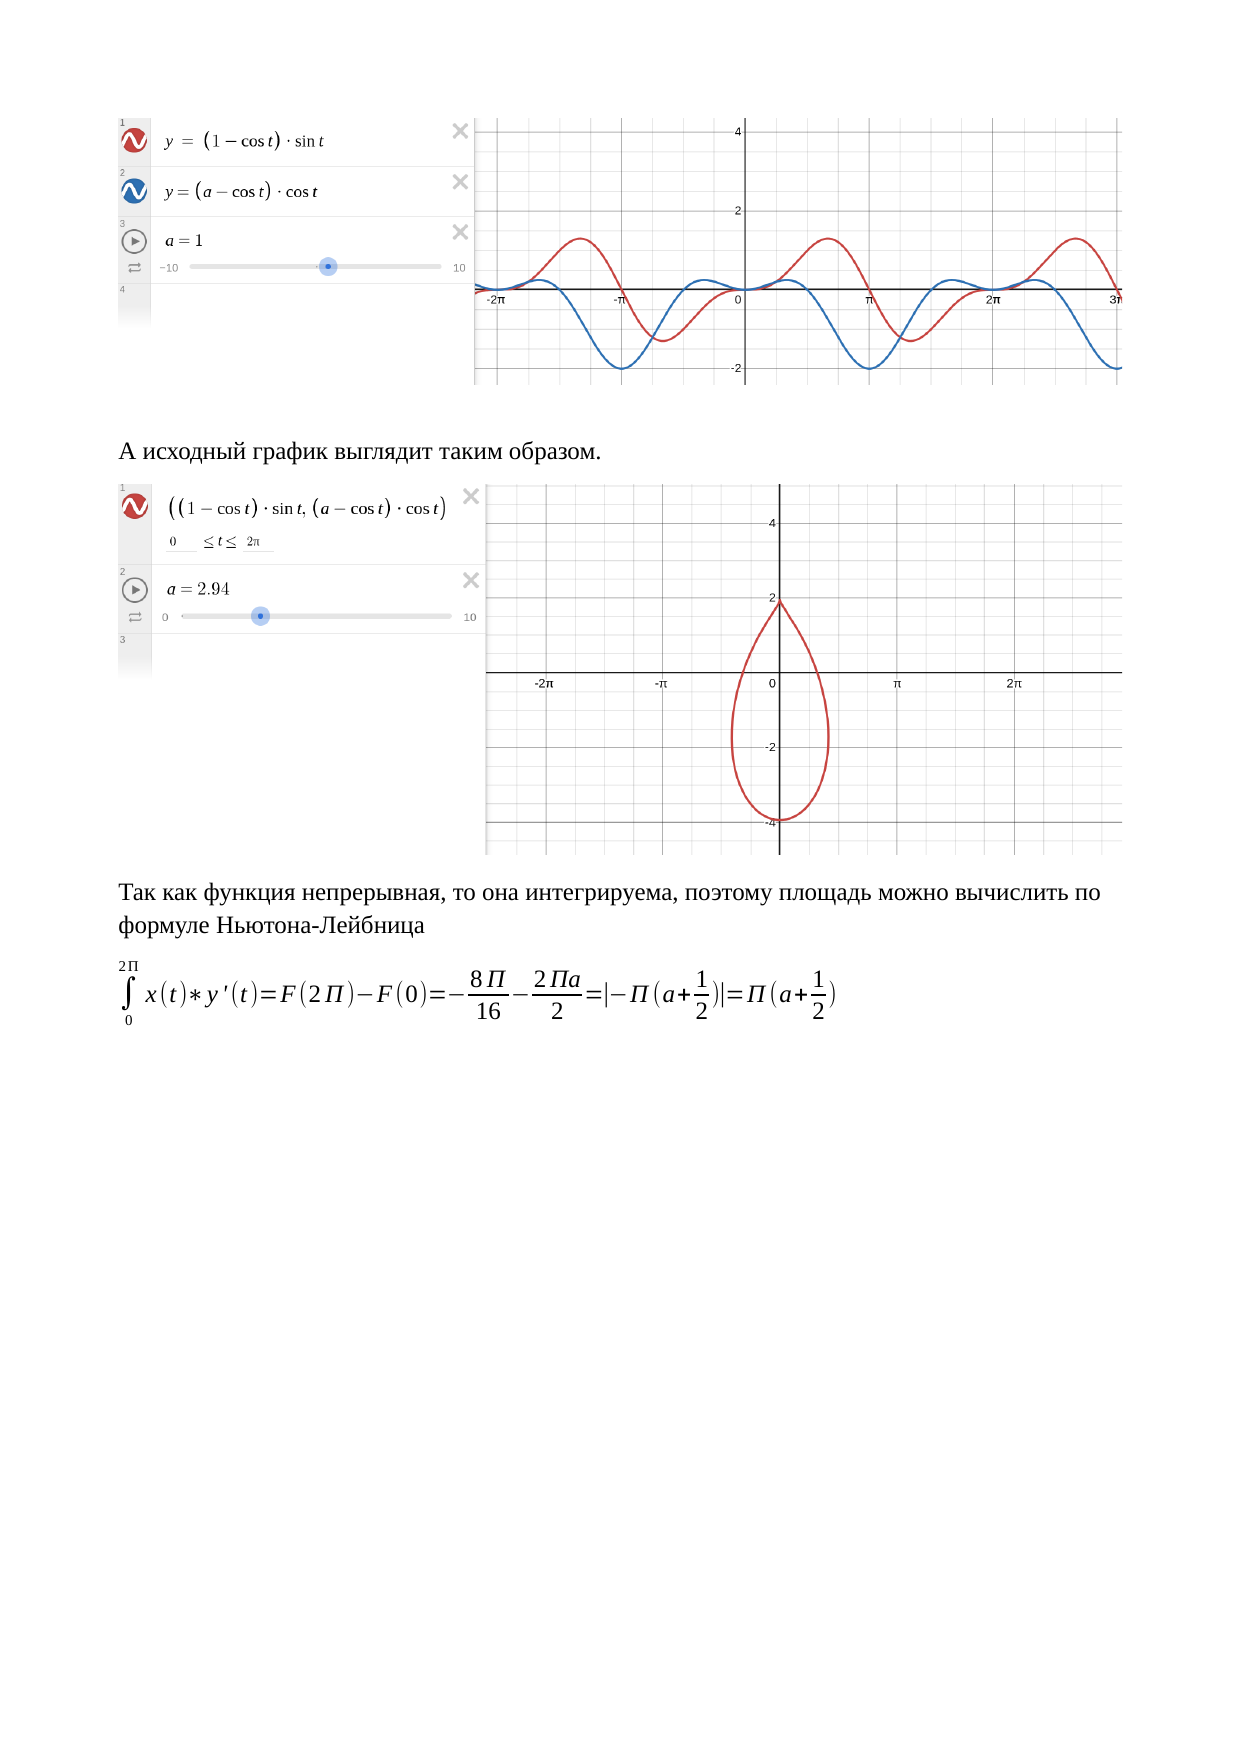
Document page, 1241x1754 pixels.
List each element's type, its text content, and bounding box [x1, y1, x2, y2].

text А исходный график выглядит таким образом. [118, 436, 1122, 465]
text Так как функция непрерывная, то она интегрируема, поэтому площадь можно вычислить по формуле Ньютона-Лейбница [118, 855, 1122, 939]
picture [118, 118, 1123, 385]
picture [118, 484, 1123, 855]
